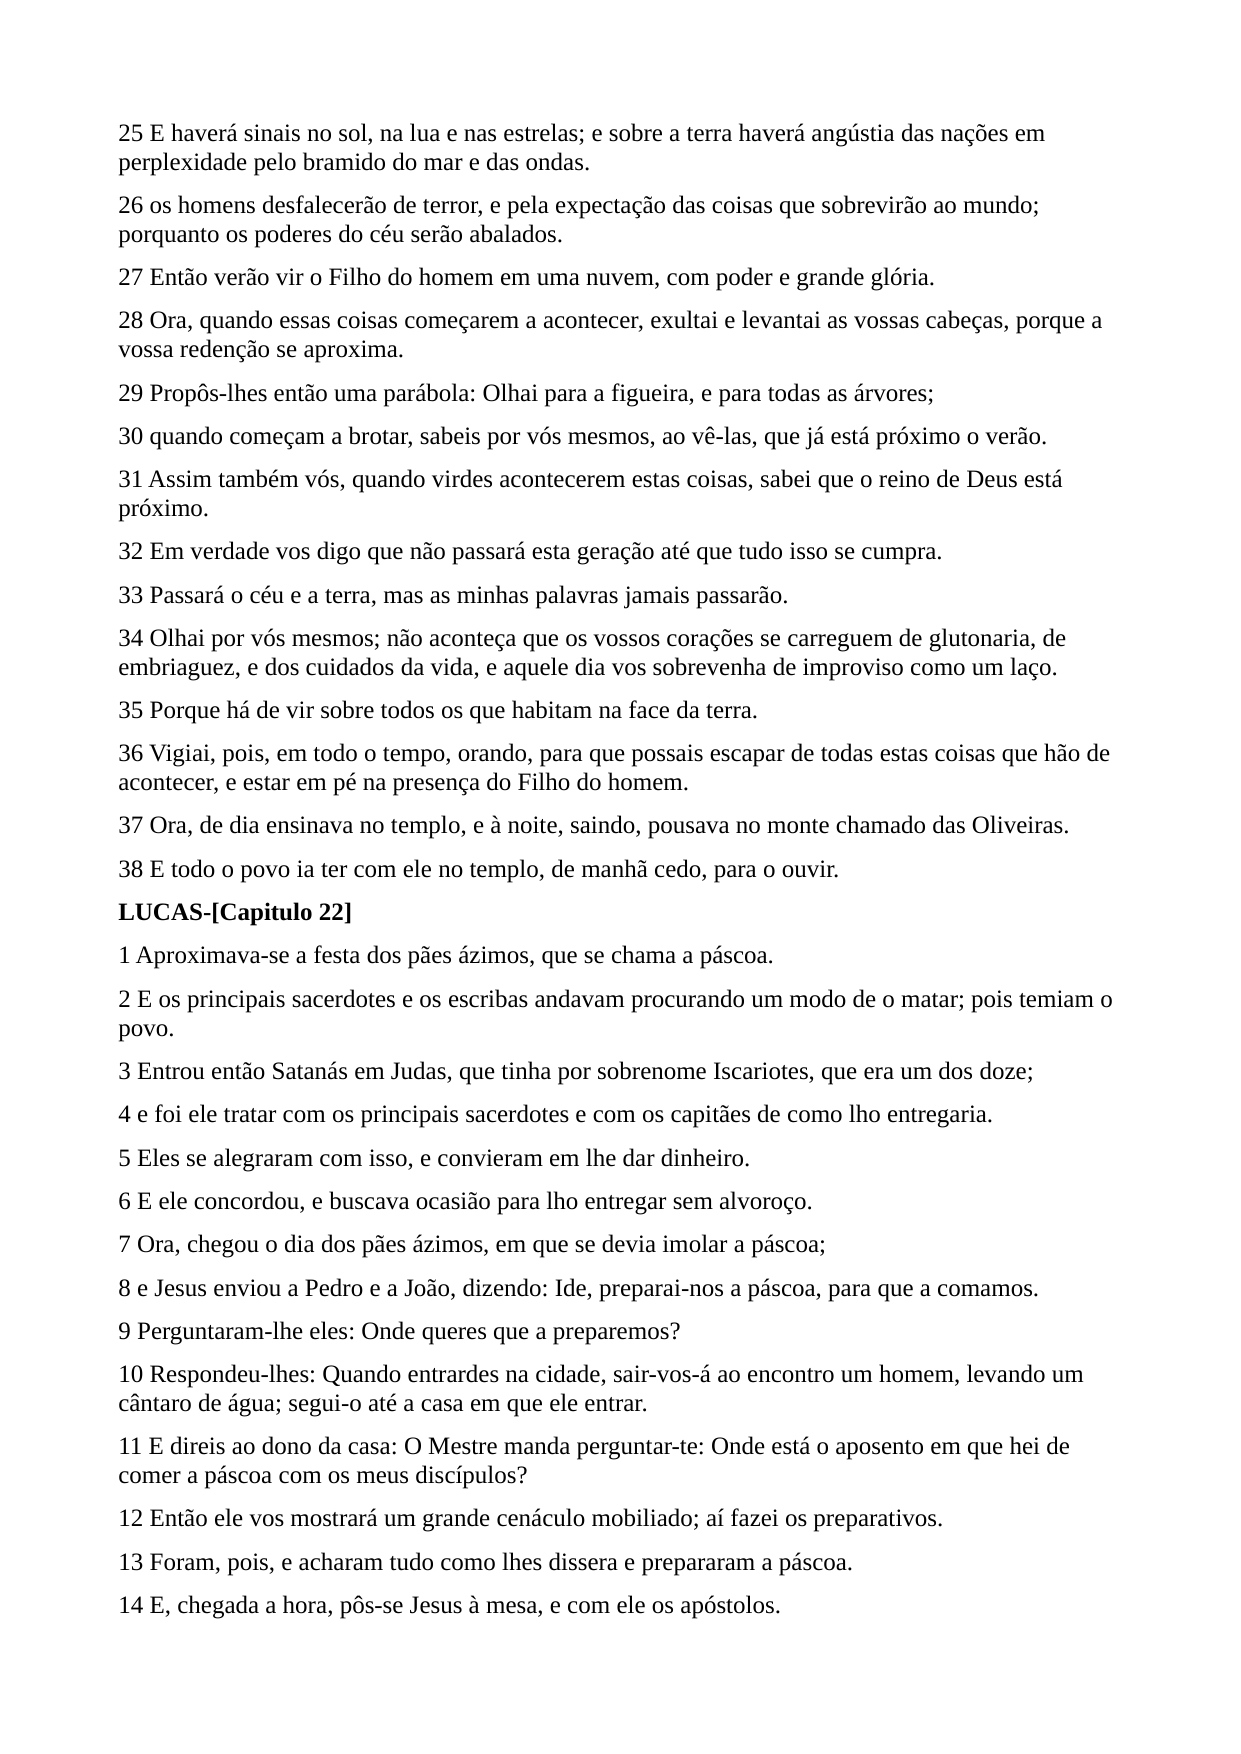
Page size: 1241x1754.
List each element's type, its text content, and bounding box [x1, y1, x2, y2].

text 12 Então ele vos mostrará um grande cenáculo mobiliado; aí fazei os preparativos. [118, 1503, 1122, 1532]
text 1 Aproximava-se a festa dos pães ázimos, que se chama a páscoa. [118, 941, 1122, 969]
text 2 E os principais sacerdotes e os escribas andavam procurando um modo de o matar; pois temiam o povo. [118, 984, 1122, 1041]
text 28 Ora, quando essas coisas começarem a acontecer, exultai e levantai as vossas cabeças, porque a vossa redenção se aproxima. [118, 306, 1122, 363]
text LUCAS-[Capitulo 22] [118, 897, 1122, 926]
text 36 Vigiai, pois, em todo o tempo, orando, para que possais escapar de todas estas coisas que hão de acontecer, e estar em pé na presença do Filho do homem. [118, 738, 1122, 796]
text 8 e Jesus enviou a Pedro e a João, dizendo: Ide, preparai-nos a páscoa, para que a comamos. [118, 1273, 1122, 1301]
text 25 E haverá sinais no sol, na lua e nas estrelas; e sobre a terra haverá angústia das nações em perplexidade pelo bramido do mar e das ondas. [118, 118, 1122, 176]
text 5 Eles se alegraram com isso, e convieram em lhe dar dinheiro. [118, 1143, 1122, 1171]
text 37 Ora, de dia ensinava no templo, e à noite, saindo, pousava no monte chamado das Oliveiras. [118, 811, 1122, 839]
text 6 E ele concordou, e buscava ocasião para lho entregar sem alvoroço. [118, 1186, 1122, 1215]
text 7 Ora, chegou o dia dos pães ázimos, em que se devia imolar a páscoa; [118, 1229, 1122, 1258]
text 26 os homens desfalecerão de terror, e pela expectação das coisas que sobrevirão ao mundo; porquanto os poderes do céu serão abalados. [118, 190, 1122, 248]
text 32 Em verdade vos digo que não passará esta geração até que tudo isso se cumpra. [118, 536, 1122, 565]
text 38 E todo o povo ia ter com ele no templo, de manhã cedo, para o ouvir. [118, 854, 1122, 883]
text 9 Perguntaram-lhe eles: Onde queres que a preparemos? [118, 1316, 1122, 1345]
text 35 Porque há de vir sobre todos os que habitam na face da terra. [118, 695, 1122, 724]
text 11 E direis ao dono da casa: O Mestre manda perguntar-te: Onde está o aposento em que hei de comer a páscoa com os meus discípulos? [118, 1431, 1122, 1489]
text 27 Então verão vir o Filho do homem em uma nuvem, com poder e grande glória. [118, 262, 1122, 291]
text 14 E, chegada a hora, pôs-se Jesus à mesa, e com ele os apóstolos. [118, 1590, 1122, 1619]
text 29 Propôs-lhes então uma parábola: Olhai para a figueira, e para todas as árvores; [118, 378, 1122, 406]
text 13 Foram, pois, e acharam tudo como lhes dissera e prepararam a páscoa. [118, 1547, 1122, 1576]
text 3 Entrou então Satanás em Judas, que tinha por sobrenome Iscariotes, que era um dos doze; [118, 1056, 1122, 1085]
text 30 quando começam a brotar, sabeis por vós mesmos, ao vê-las, que já está próximo o verão. [118, 421, 1122, 450]
text 34 Olhai por vós mesmos; não aconteça que os vossos corações se carreguem de glutonaria, de embriaguez, e dos cuidados da vida, e aquele dia vos sobrevenha de improviso como um laço. [118, 623, 1122, 681]
text 4 e foi ele tratar com os principais sacerdotes e com os capitães de como lho entregaria. [118, 1099, 1122, 1128]
text 10 Respondeu-lhes: Quando entrardes na cidade, sair-vos-á ao encontro um homem, levando um cântaro de água; segui-o até a casa em que ele entrar. [118, 1359, 1122, 1417]
text 33 Passará o céu e a terra, mas as minhas palavras jamais passarão. [118, 580, 1122, 608]
text 31 Assim também vós, quando virdes acontecerem estas coisas, sabei que o reino de Deus está próximo. [118, 464, 1122, 522]
